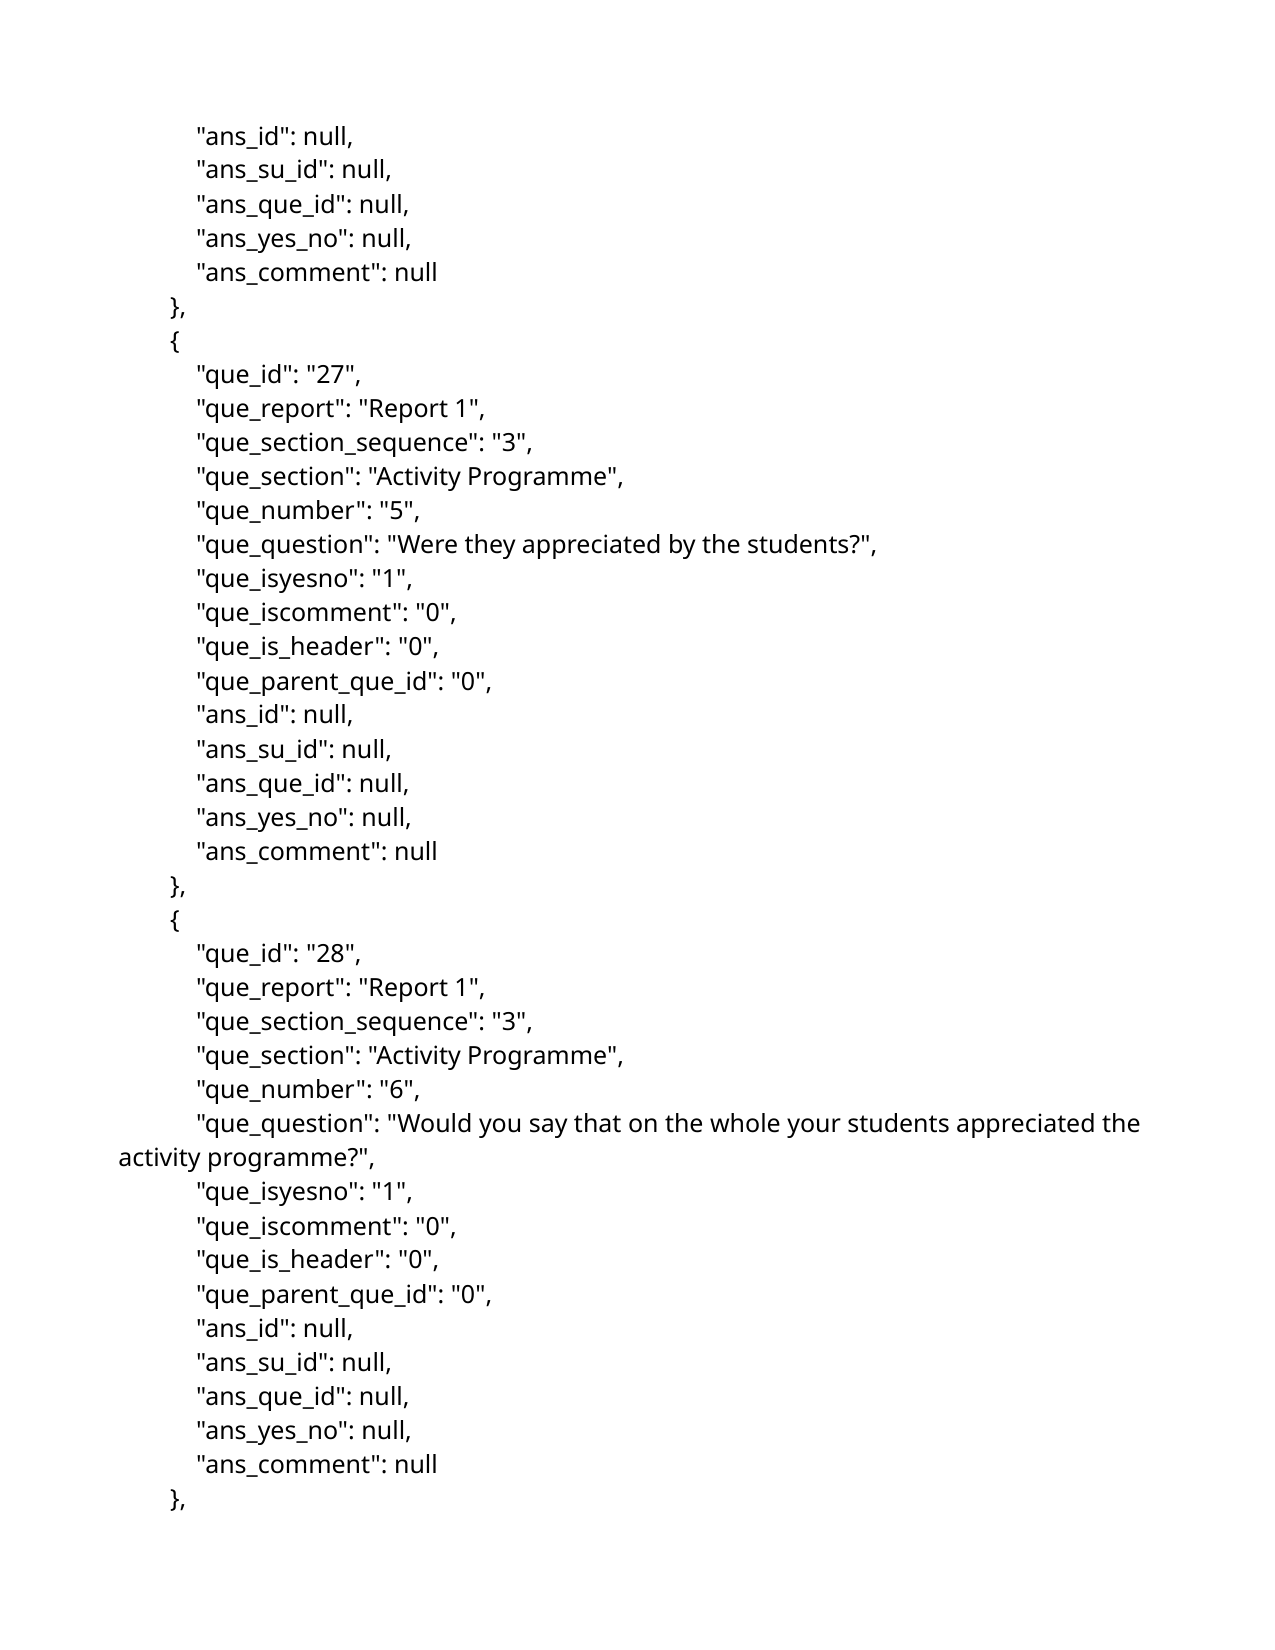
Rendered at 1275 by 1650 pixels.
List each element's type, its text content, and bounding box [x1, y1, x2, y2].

text "ans_id": null, "ans_su_id": null, "ans_que_id": null, "ans_yes_no": null, "ans_comment": null }, { "que_id": "27", "que_report": "Report 1", "que_section_sequence": "3", "que_section": "Activity Programme", "que_number": "5", "que_question": "Were they appreciated by the students?", "que_isyesno": "1", "que_iscomment": "0", "que_is_header": "0", "que_parent_que_id": "0", "ans_id": null, "ans_su_id": null, "ans_que_id": null, "ans_yes_no": null, "ans_comment": null }, { "que_id": "28", "que_report": "Report 1", "que_section_sequence": "3", "que_section": "Activity Programme", "que_number": "6", "que_question": "Would you say that on the whole your students appreciated the activity programme?", "que_isyesno": "1", "que_iscomment": "0", "que_is_header": "0", "que_parent_que_id": "0", "ans_id": null, "ans_su_id": null, "ans_que_id": null, "ans_yes_no": null, "ans_comment": null }, [118, 118, 1157, 1515]
